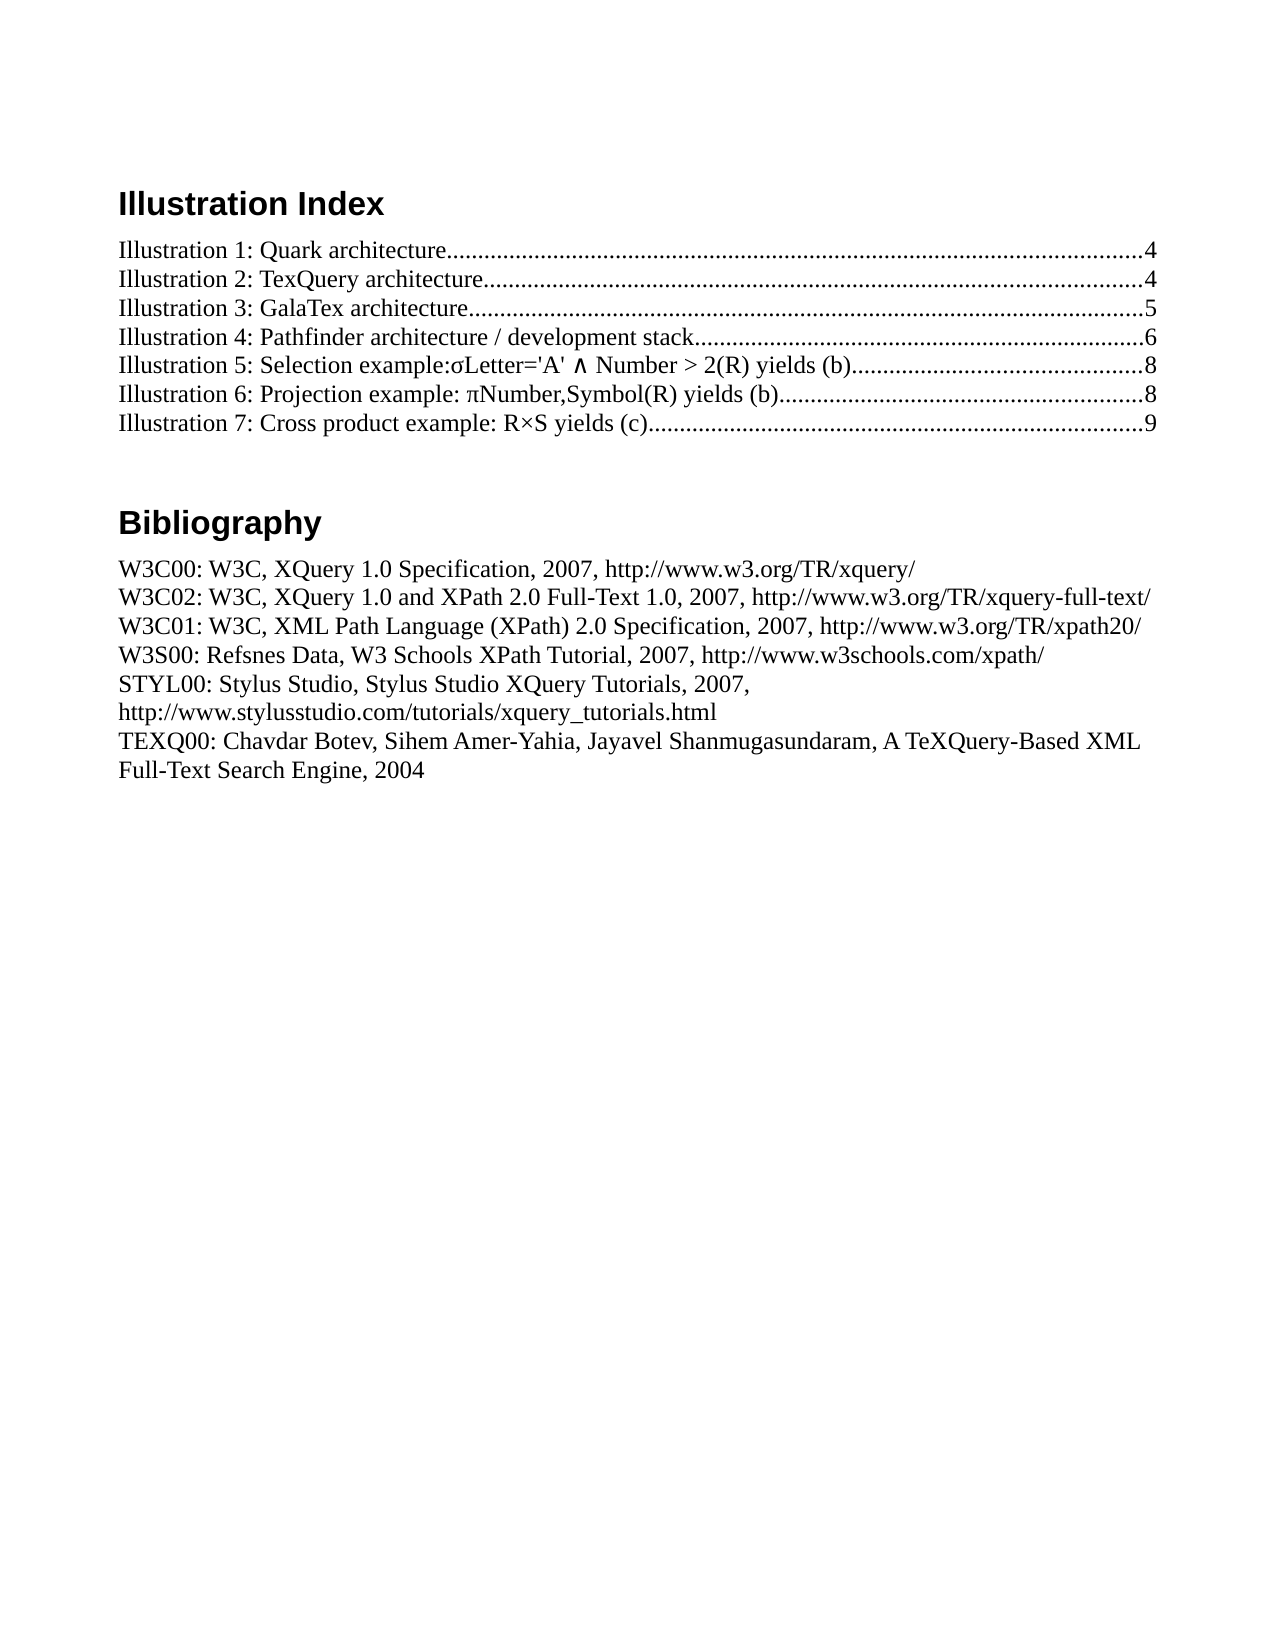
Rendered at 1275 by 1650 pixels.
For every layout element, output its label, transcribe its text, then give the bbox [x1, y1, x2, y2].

text Illustration 2: TexQuery architecture 4 [118, 264, 1157, 293]
subtitle Illustration Index [118, 184, 1157, 223]
text Illustration 3: GalaTex architecture 5 [118, 293, 1157, 322]
text Illustration 1: Quark architecture 4 [118, 235, 1157, 264]
subtitle Bibliography [118, 503, 1157, 541]
text TEXQ00: Chavdar Botev, Sihem Amer-Yahia, Jayavel Shanmugasundaram, A TeXQuery-Based XML Full-Text Search Engine, 2004 [118, 726, 1157, 784]
text Illustration 5: Selection example:σLetter='A' ∧ Number > 2(R) yields (b) 8 [118, 350, 1157, 379]
text W3S00: Refsnes Data, W3 Schools XPath Tutorial, 2007, http://www.w3schools.com/xpath/ [118, 640, 1157, 669]
text STYL00: Stylus Studio, Stylus Studio XQuery Tutorials, 2007, http://www.stylusstudio.com/tutorials/xquery_tutorials.html [118, 669, 1157, 726]
text W3C02: W3C, XQuery 1.0 and XPath 2.0 Full-Text 1.0, 2007, http://www.w3.org/TR/xquery-full-text/ [118, 582, 1157, 611]
text Illustration 6: Projection example: πNumber,Symbol(R) yields (b) 8 [118, 379, 1157, 408]
text Illustration 7: Cross product example: R×S yields (c) 9 [118, 408, 1157, 437]
text W3C00: W3C, XQuery 1.0 Specification, 2007, http://www.w3.org/TR/xquery/ [118, 554, 1157, 582]
text Illustration 4: Pathfinder architecture / development stack 6 [118, 322, 1157, 350]
text W3C01: W3C, XML Path Language (XPath) 2.0 Specification, 2007, http://www.w3.org/TR/xpath20/ [118, 611, 1157, 640]
